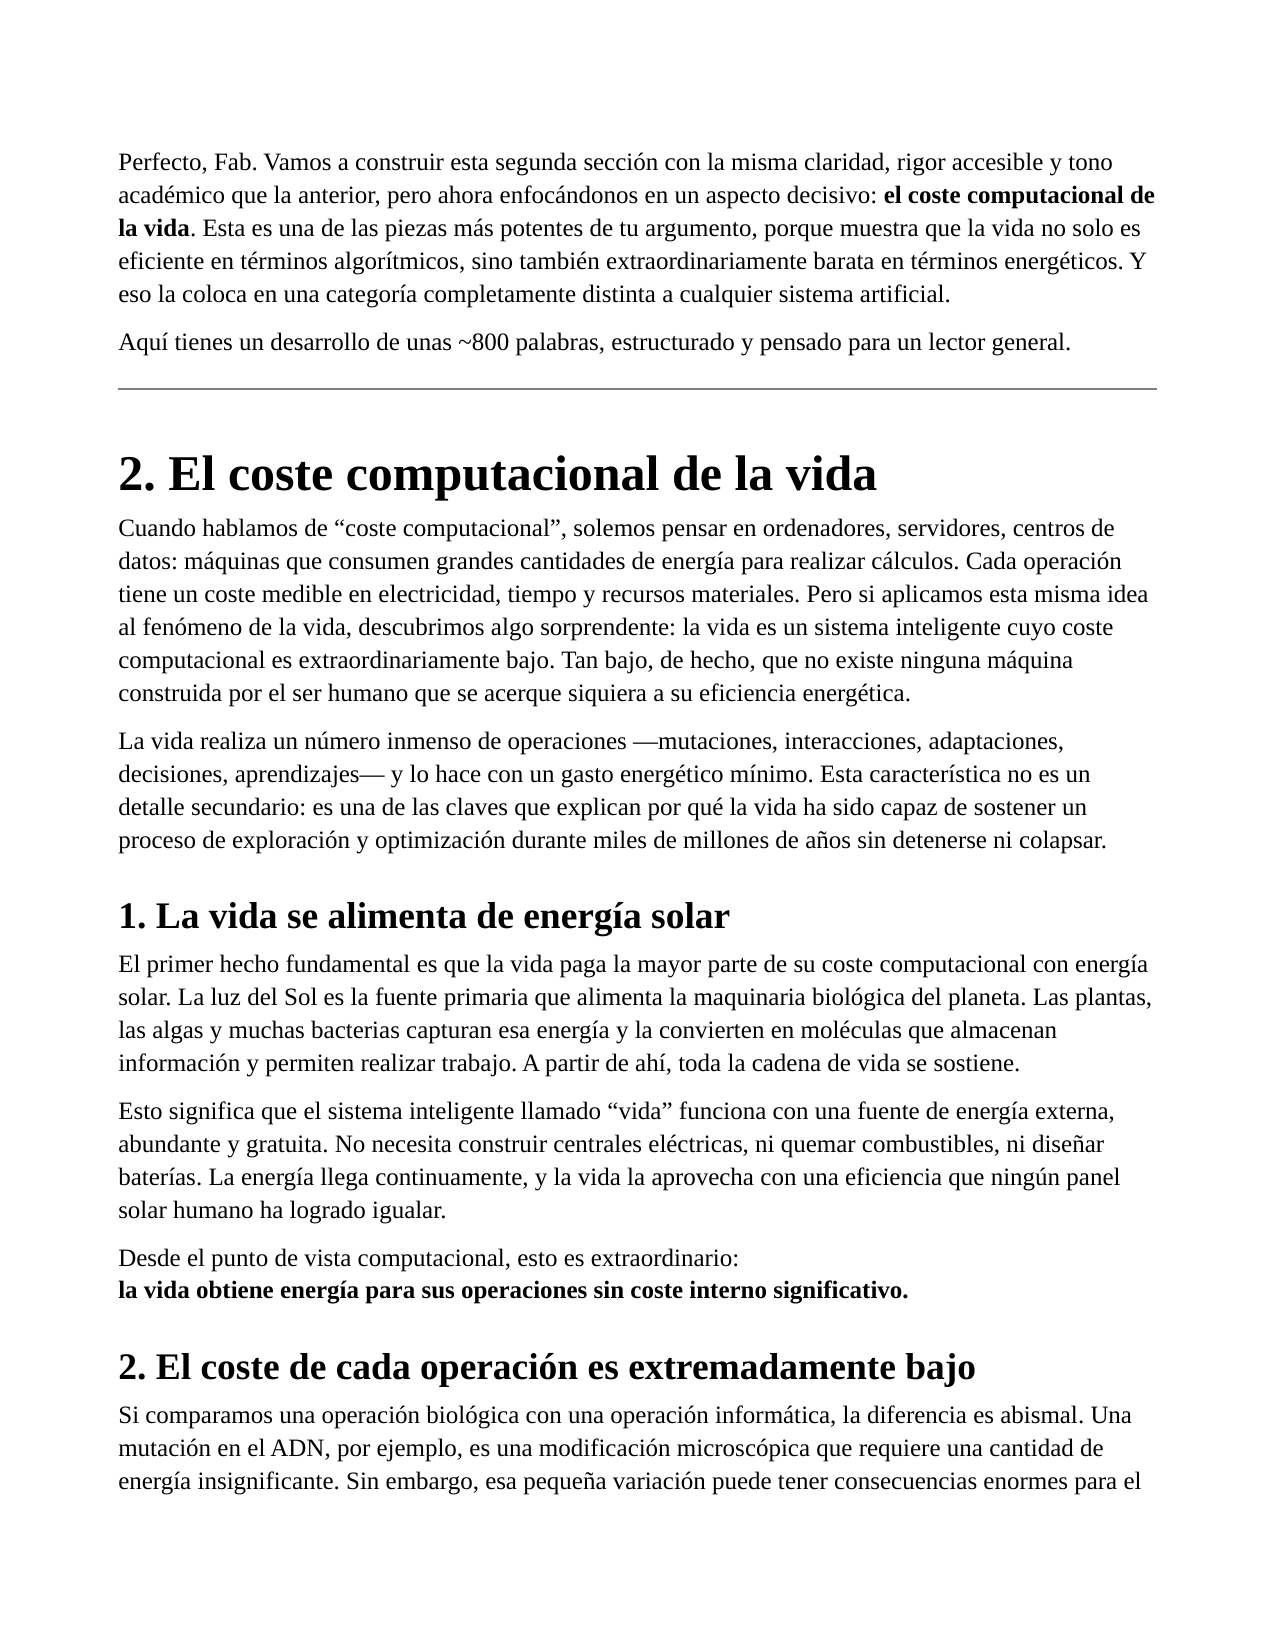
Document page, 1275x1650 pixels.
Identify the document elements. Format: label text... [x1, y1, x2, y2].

subtitle 1. La vida se alimenta de energía solar [118, 894, 1157, 937]
text Aquí tienes un desarrollo de unas ~800 palabras, estructurado y pensado para un lector general. [118, 327, 1157, 355]
text El primer hecho fundamental es que la vida paga la mayor parte de su coste computacional con energía solar. La luz del Sol es la fuente primaria que alimenta la maquinaria biológica del planeta. Las plantas, las algas y muchas bacterias capturan esa energía y la convierten en moléculas que almacenan información y permiten realizar trabajo. A partir de ahí, toda la cadena de vida se sostiene. [118, 949, 1157, 1077]
text Cuando hablamos de “coste computacional”, solemos pensar en ordenadores, servidores, centros de datos: máquinas que consumen grandes cantidades de energía para realizar cálculos. Cada operación tiene un coste medible en electricidad, tiempo y recursos materiales. Pero si aplicamos esta misma idea al fenómeno de la vida, descubrimos algo sorprendente: la vida es un sistema inteligente cuyo coste computacional es extraordinariamente bajo. Tan bajo, de hecho, que no existe ninguna máquina construida por el ser humano que se acerque siquiera a su eficiencia energética. [118, 513, 1157, 707]
text Perfecto, Fab. Vamos a construir esta segunda sección con la misma claridad, rigor accesible y tono académico que la anterior, pero ahora enfocándonos en un aspecto decisivo: el coste computacional de la vida. Esta es una de las piezas más potentes de tu argumento, porque muestra que la vida no solo es eficiente en términos algorítmicos, sino también extraordinariamente barata en términos energéticos. Y eso la coloca en una categoría completamente distinta a cualquier sistema artificial. [118, 147, 1157, 308]
text Desde el punto de vista computacional, esto es extraordinario: la vida obtiene energía para sus operaciones sin coste interno significativo. [118, 1243, 1157, 1304]
subtitle 2. El coste de cada operación es extremadamente bajo [118, 1344, 1157, 1387]
text La vida realiza un número inmenso de operaciones —mutaciones, interacciones, adaptaciones, decisiones, aprendizajes— y lo hace con un gasto energético mínimo. Esta característica no es un detalle secundario: es una de las claves que explican por qué la vida ha sido capaz de sostener un proceso de exploración y optimización durante miles de millones de años sin detenerse ni colapsar. [118, 726, 1157, 854]
text Si comparamos una operación biológica con una operación informática, la diferencia es abismal. Una mutación en el ADN, por ejemplo, es una modificación microscópica que requiere una cantidad de energía insignificante. Sin embargo, esa pequeña variación puede tener consecuencias enormes para el [118, 1400, 1157, 1494]
text Esto significa que el sistema inteligente llamado “vida” funciona con una fuente de energía externa, abundante y gratuita. No necesita construir centrales eléctricas, ni quemar combustibles, ni diseñar baterías. La energía llega continuamente, y la vida la aprovecha con una eficiencia que ningún panel solar humano ha logrado igualar. [118, 1096, 1157, 1224]
subtitle 2. El coste computacional de la vida [118, 443, 1157, 501]
